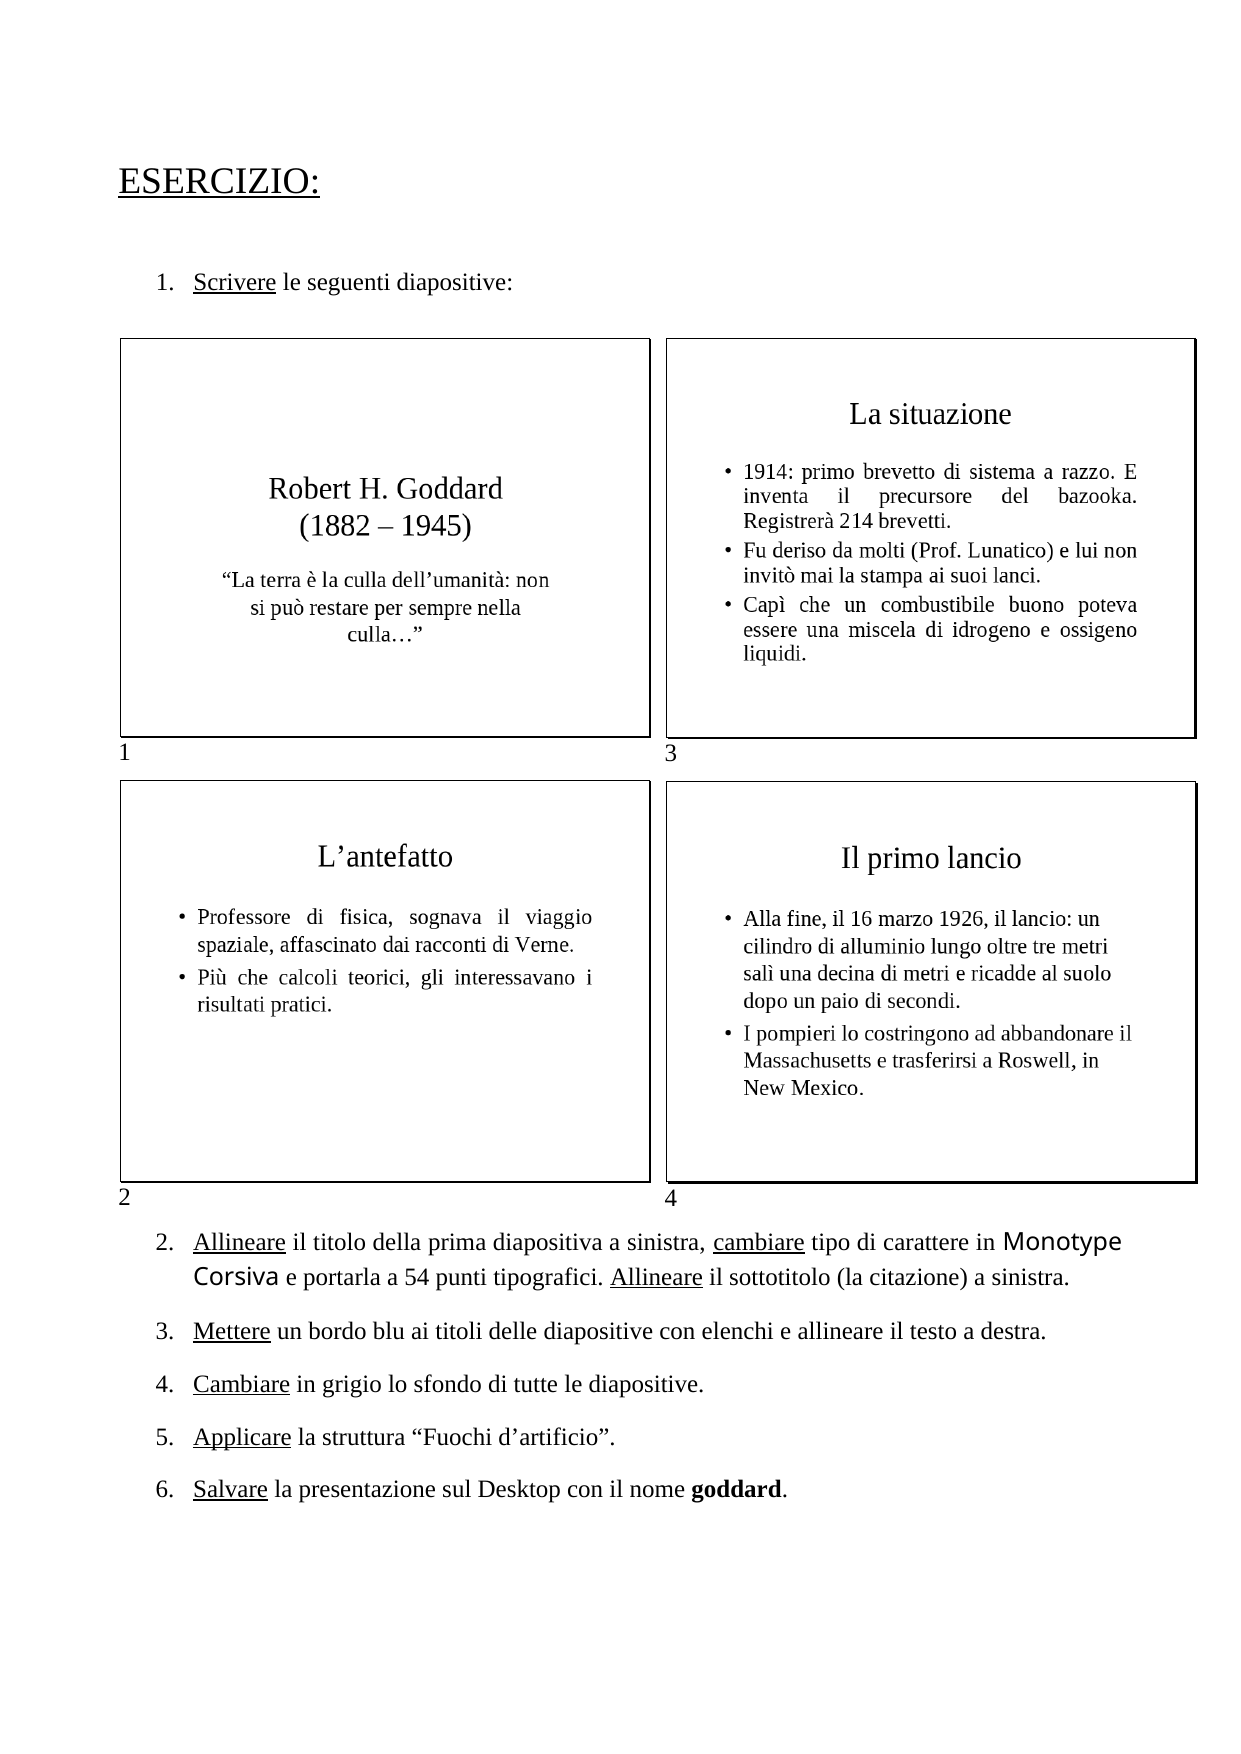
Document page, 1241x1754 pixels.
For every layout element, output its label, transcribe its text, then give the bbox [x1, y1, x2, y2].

list Scrivere le seguenti diapositive: [156, 268, 1122, 296]
list Applicare la struttura “Fuochi d’artificio”. [155, 1423, 1122, 1450]
text [667, 339, 1194, 737]
list Mettere un bordo blu ai titoli delle diapositive con elenchi e allineare il testo a destra. [155, 1317, 1122, 1345]
text [667, 782, 1195, 1181]
text 2 [118, 778, 649, 1211]
list Salvare la presentazione sul Desktop con il nome goddard. [155, 1475, 1122, 1503]
text 4 [664, 779, 1122, 1212]
list Allineare il titolo della prima diapositiva a sinistra, cambiare tipo di carattere in Monotype Corsiva e portarla a 54 punti tipografici. Allineare il sottotitolo (la citazione) a sinistra. [155, 1224, 1122, 1292]
text 1 [118, 336, 649, 766]
text ESERCIZIO: [118, 160, 1122, 202]
list Cambiare in grigio lo sfondo di tutte le diapositive. [155, 1370, 1122, 1398]
text 3 [664, 336, 1122, 767]
